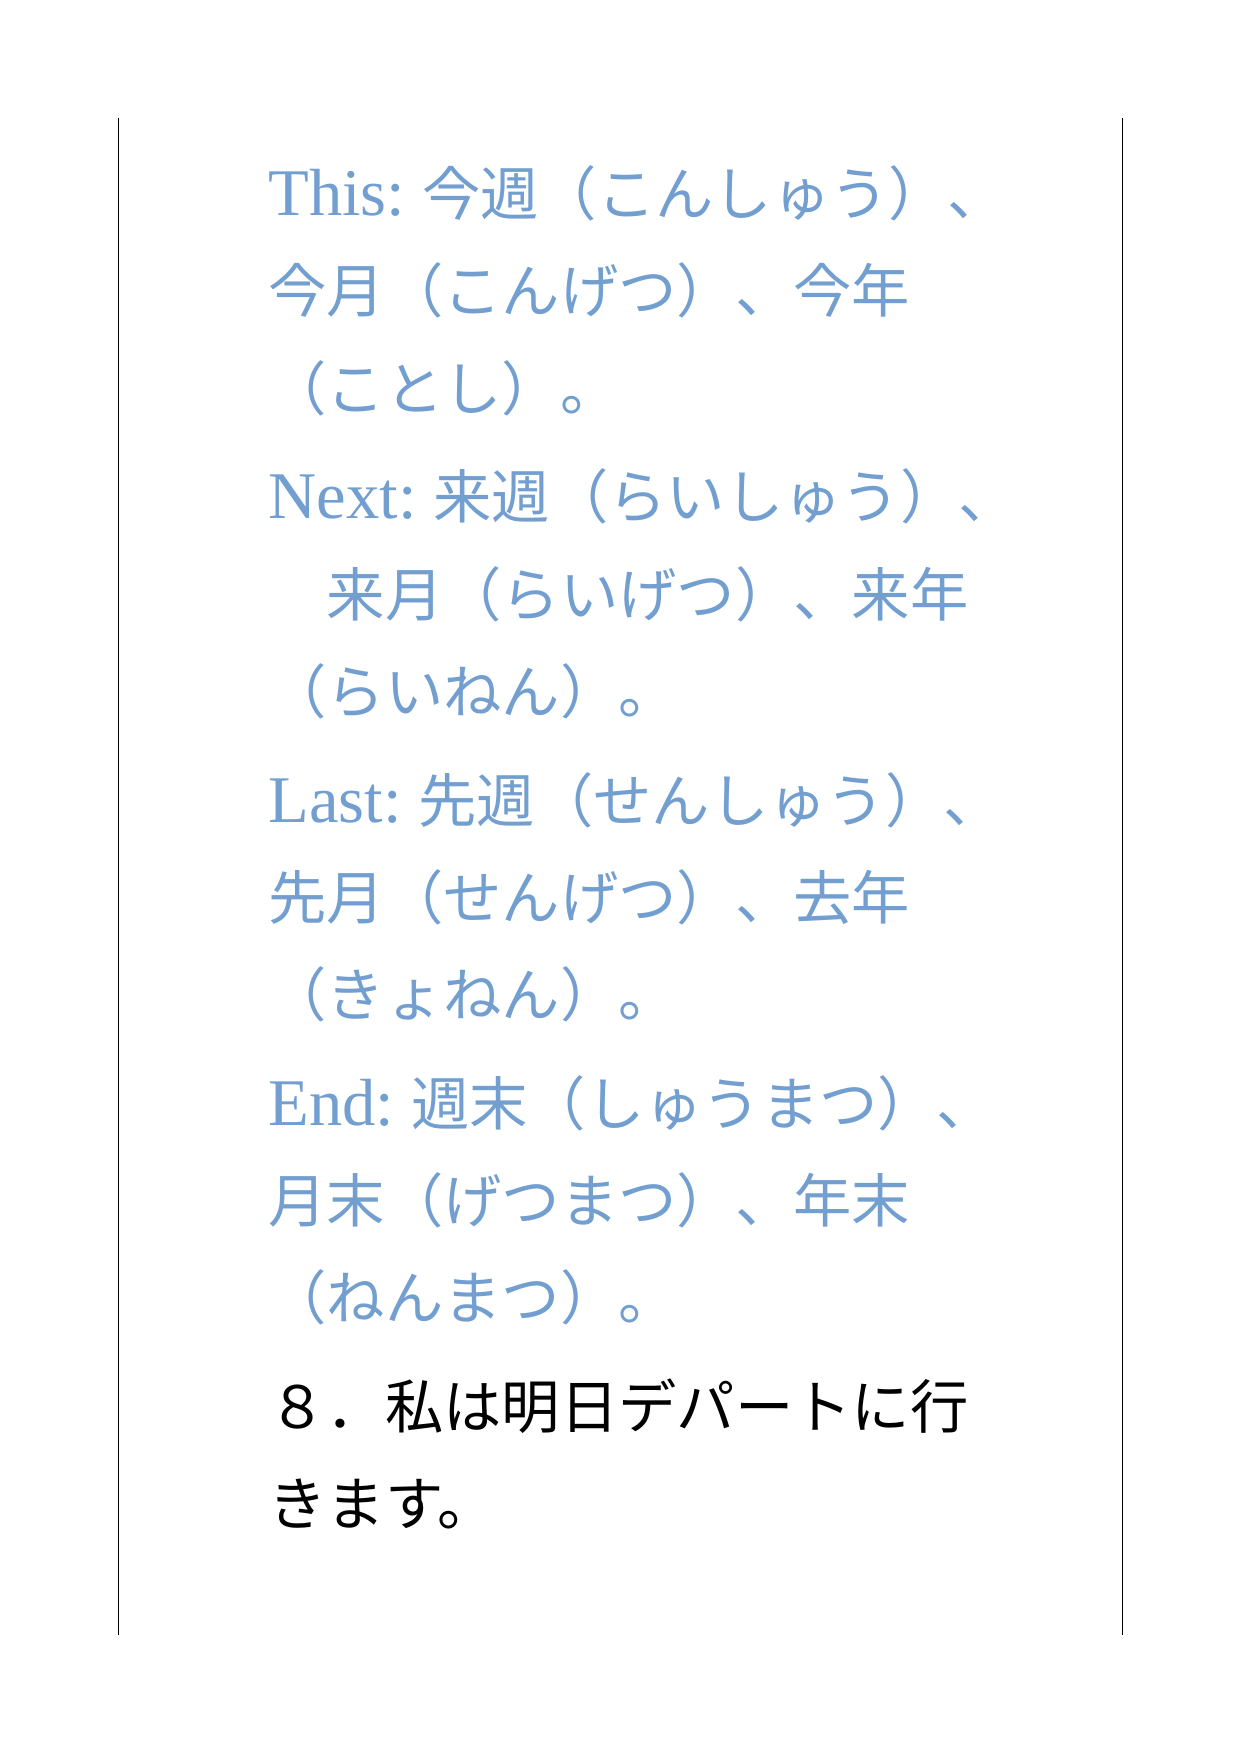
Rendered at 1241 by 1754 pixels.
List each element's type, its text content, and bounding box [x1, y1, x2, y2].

text This: 今週（こんしゅう）、今月（こんげつ）、今年（ことし）。 [268, 148, 972, 427]
text End: 週末（しゅうまつ）、月末（げつまつ）、年末（ねんまつ）。 [268, 1057, 972, 1336]
text ８．私は明日デパートに行きます。 [268, 1361, 972, 1542]
text Last: 先週（せんしゅう）、先月（せんげつ）、去年（きょねん）。 [268, 754, 972, 1033]
text Next: 来週（らいしゅう）、 来月（らいげつ）、来年（らいねん）。 [268, 451, 972, 730]
